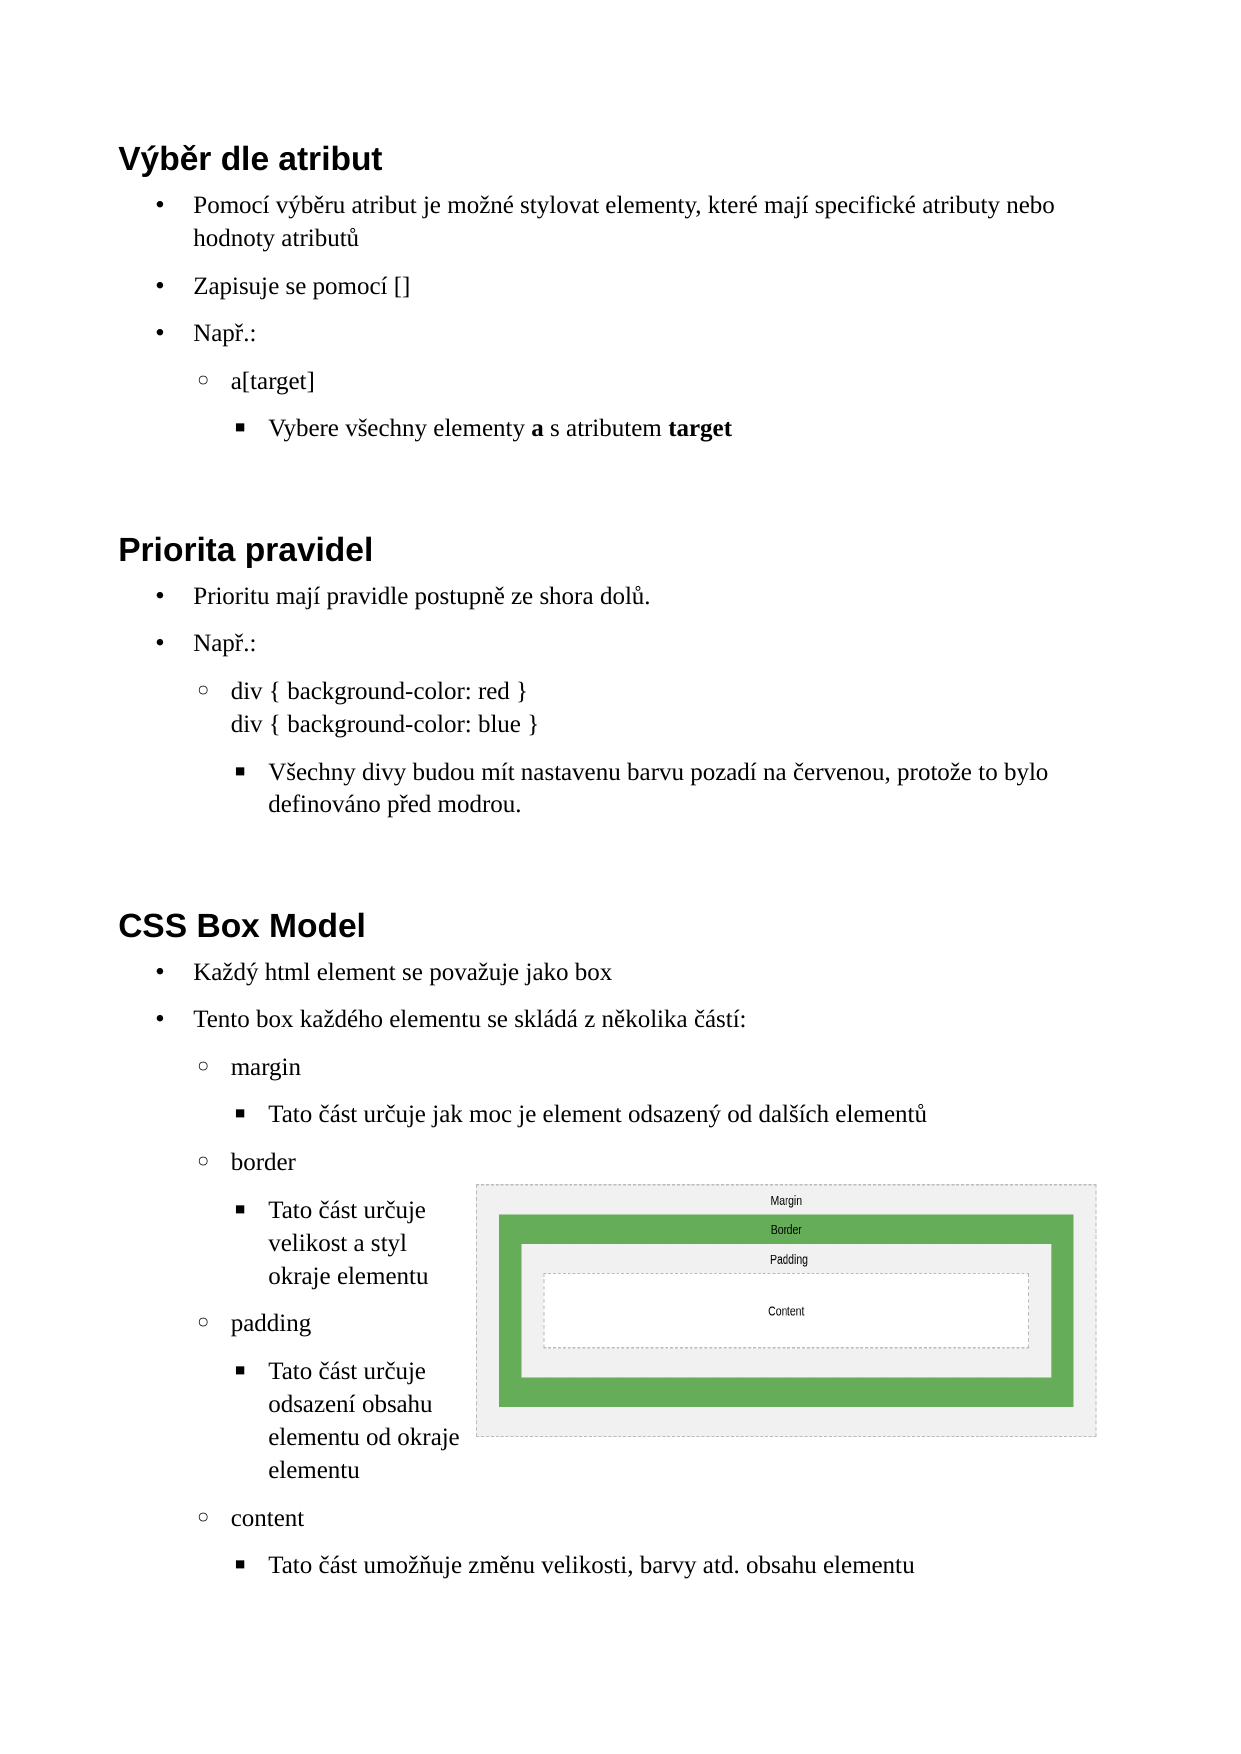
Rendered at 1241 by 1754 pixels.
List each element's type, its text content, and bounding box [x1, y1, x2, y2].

list [1100, 1308, 1122, 1337]
list Pomocí výběru atribut je možné stylovat elementy, které mají specifické atributy nebo hodnoty atributů [156, 190, 1122, 252]
list border [193, 1147, 1122, 1176]
list Tento box každého elementu se skládá z několika částí: [156, 1004, 1122, 1033]
list Tato část určuje velikost a styl okraje elementu [231, 1195, 474, 1289]
list div { background-color: red } div { background-color: blue } [193, 676, 1122, 738]
picture [474, 1180, 1100, 1440]
list padding [193, 1308, 474, 1337]
list content [193, 1503, 1122, 1531]
list margin [193, 1052, 1122, 1081]
subtitle CSS Box Model [118, 906, 1122, 944]
subtitle Výběr dle atribut [118, 139, 1122, 178]
list Zapisuje se pomocí [] [156, 271, 1122, 299]
list Prioritu mají pravidle postupně ze shora dolů. [156, 581, 1122, 609]
list Tato část určuje odsazení obsahu elementu od okraje elementu [231, 1356, 1122, 1484]
list Tato část určuje jak moc je element odsazený od dalších elementů [231, 1099, 1122, 1128]
list Vybere všechny elementy a s atributem target [231, 413, 1122, 442]
list Např.: [156, 318, 1122, 347]
list Tato část umožňuje změnu velikosti, barvy atd. obsahu elementu [231, 1550, 1122, 1579]
list [1100, 1195, 1122, 1289]
subtitle Priorita pravidel [118, 529, 1122, 568]
list a[target] [193, 366, 1122, 395]
list Každý html element se považuje jako box [156, 957, 1122, 986]
list Např.: [156, 628, 1122, 657]
list Všechny divy budou mít nastavenu barvu pozadí na červenou, protože to bylo definováno před modrou. [231, 757, 1122, 818]
